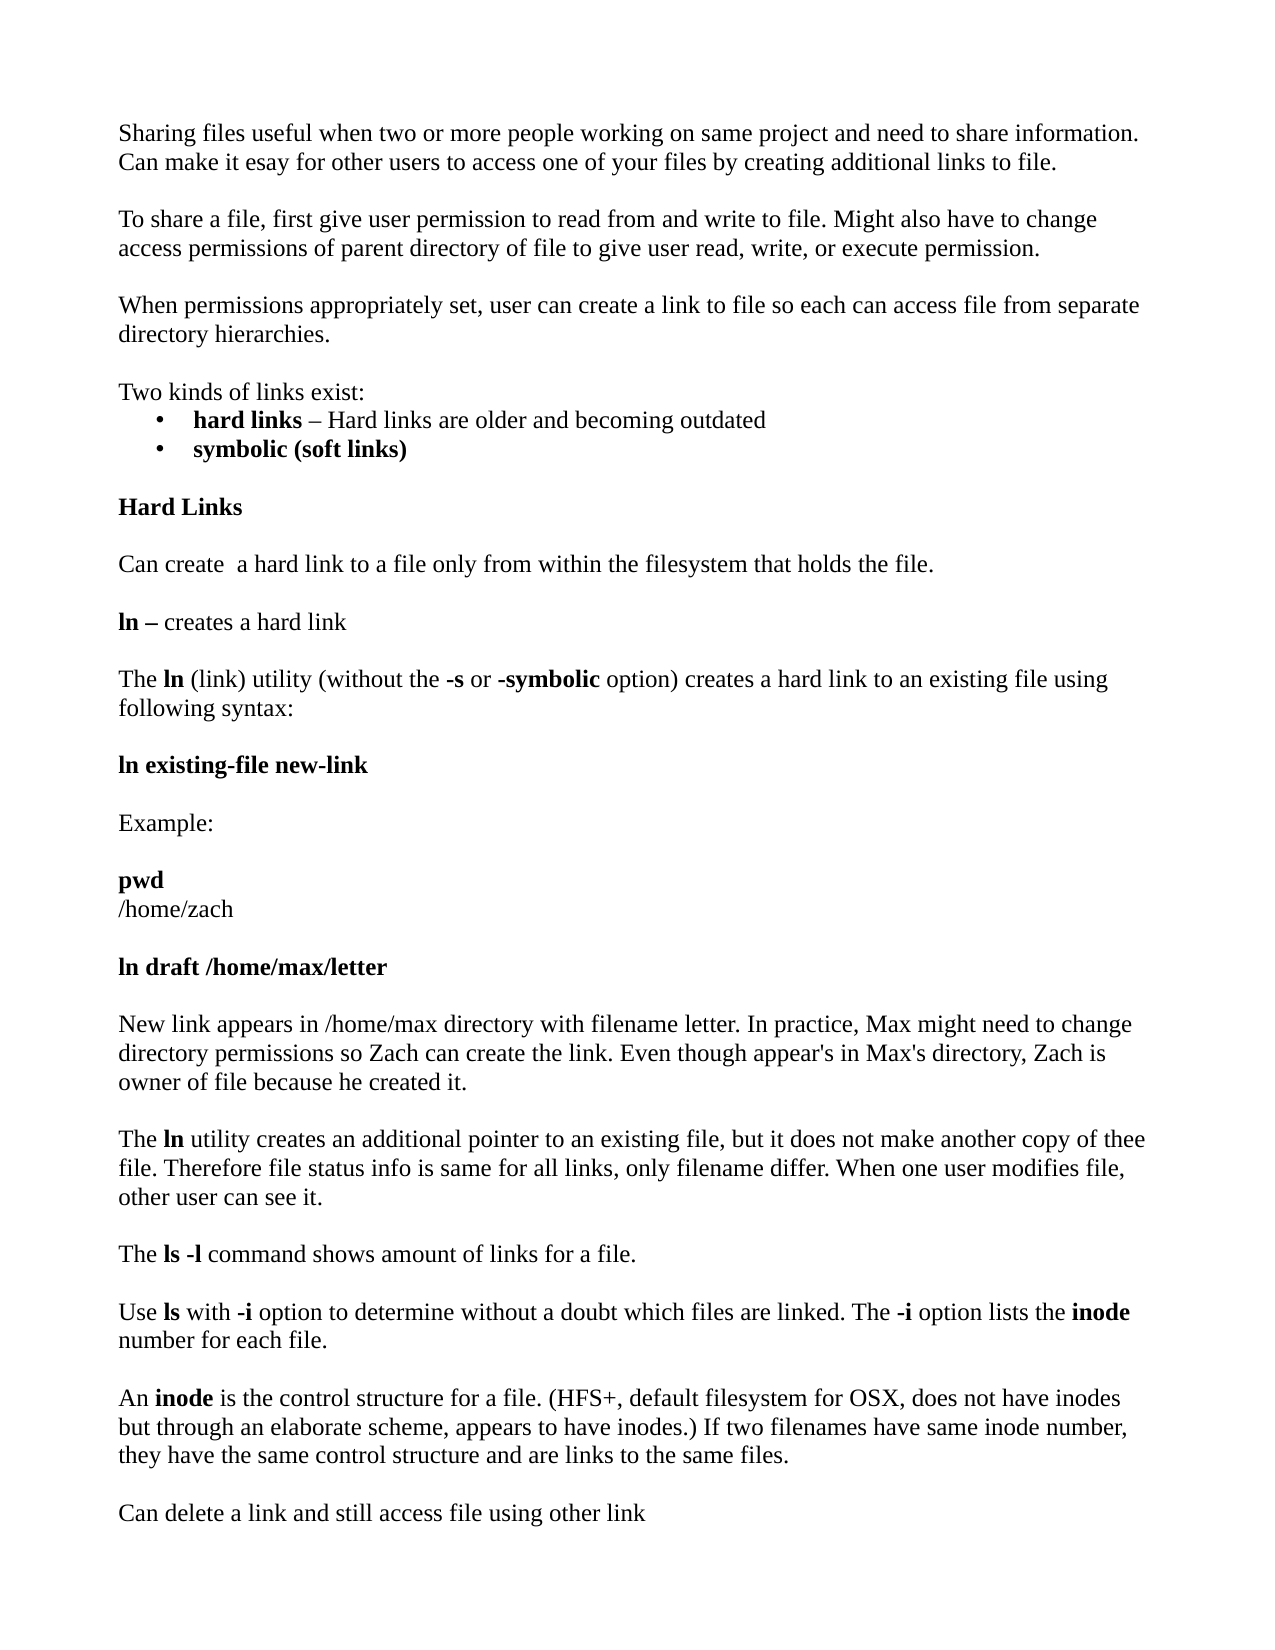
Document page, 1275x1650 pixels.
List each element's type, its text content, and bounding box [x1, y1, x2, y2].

text New link appears in /home/max directory with filename letter. In practice, Max might need to change directory permissions so Zach can create the link. Even though appear's in Max's directory, Zach is owner of file because he created it. [118, 1009, 1157, 1096]
text Two kinds of links exist: [118, 377, 1157, 406]
text ln existing-file new-link [118, 751, 1157, 779]
text Use ls with -i option to determine without a doubt which files are linked. The -i option lists the inode number for each file. [118, 1297, 1157, 1354]
text When permissions appropriately set, user can create a link to file so each can access file from separate directory hierarchies. [118, 291, 1157, 348]
text To share a file, first give user permission to read from and write to file. Might also have to change access permissions of parent directory of file to give user read, write, or execute permission. [118, 204, 1157, 262]
list symbolic (soft links) [156, 434, 1157, 463]
text Can create a hard link to a file only from within the filesystem that holds the file. [118, 549, 1157, 578]
text An inode is the control structure for a file. (HFS+, default filesystem for OSX, does not have inodes but through an elaborate scheme, appears to have inodes.) If two filenames have same inode number, they have the same control structure and are links to the same files. [118, 1383, 1157, 1469]
text ln draft /home/max/letter [118, 952, 1157, 981]
text pwd [118, 866, 1157, 894]
text Sharing files useful when two or more people working on same project and need to share information. Can make it esay for other users to access one of your files by creating additional links to file. [118, 118, 1157, 176]
text Can delete a link and still access file using other link [118, 1498, 1157, 1527]
text The ls -l command shows amount of links for a file. [118, 1239, 1157, 1268]
text The ln (link) utility (without the -s or -symbolic option) creates a hard link to an existing file using following syntax: [118, 664, 1157, 722]
list hard links – Hard links are older and becoming outdated [156, 406, 1157, 434]
text ln – creates a hard link [118, 607, 1157, 636]
text /home/zach [118, 894, 1157, 923]
text The ln utility creates an additional pointer to an existing file, but it does not make another copy of thee file. Therefore file status info is same for all links, only filename differ. When one user modifies file, other user can see it. [118, 1124, 1157, 1211]
text Example: [118, 808, 1157, 837]
text Hard Links [118, 492, 1157, 521]
